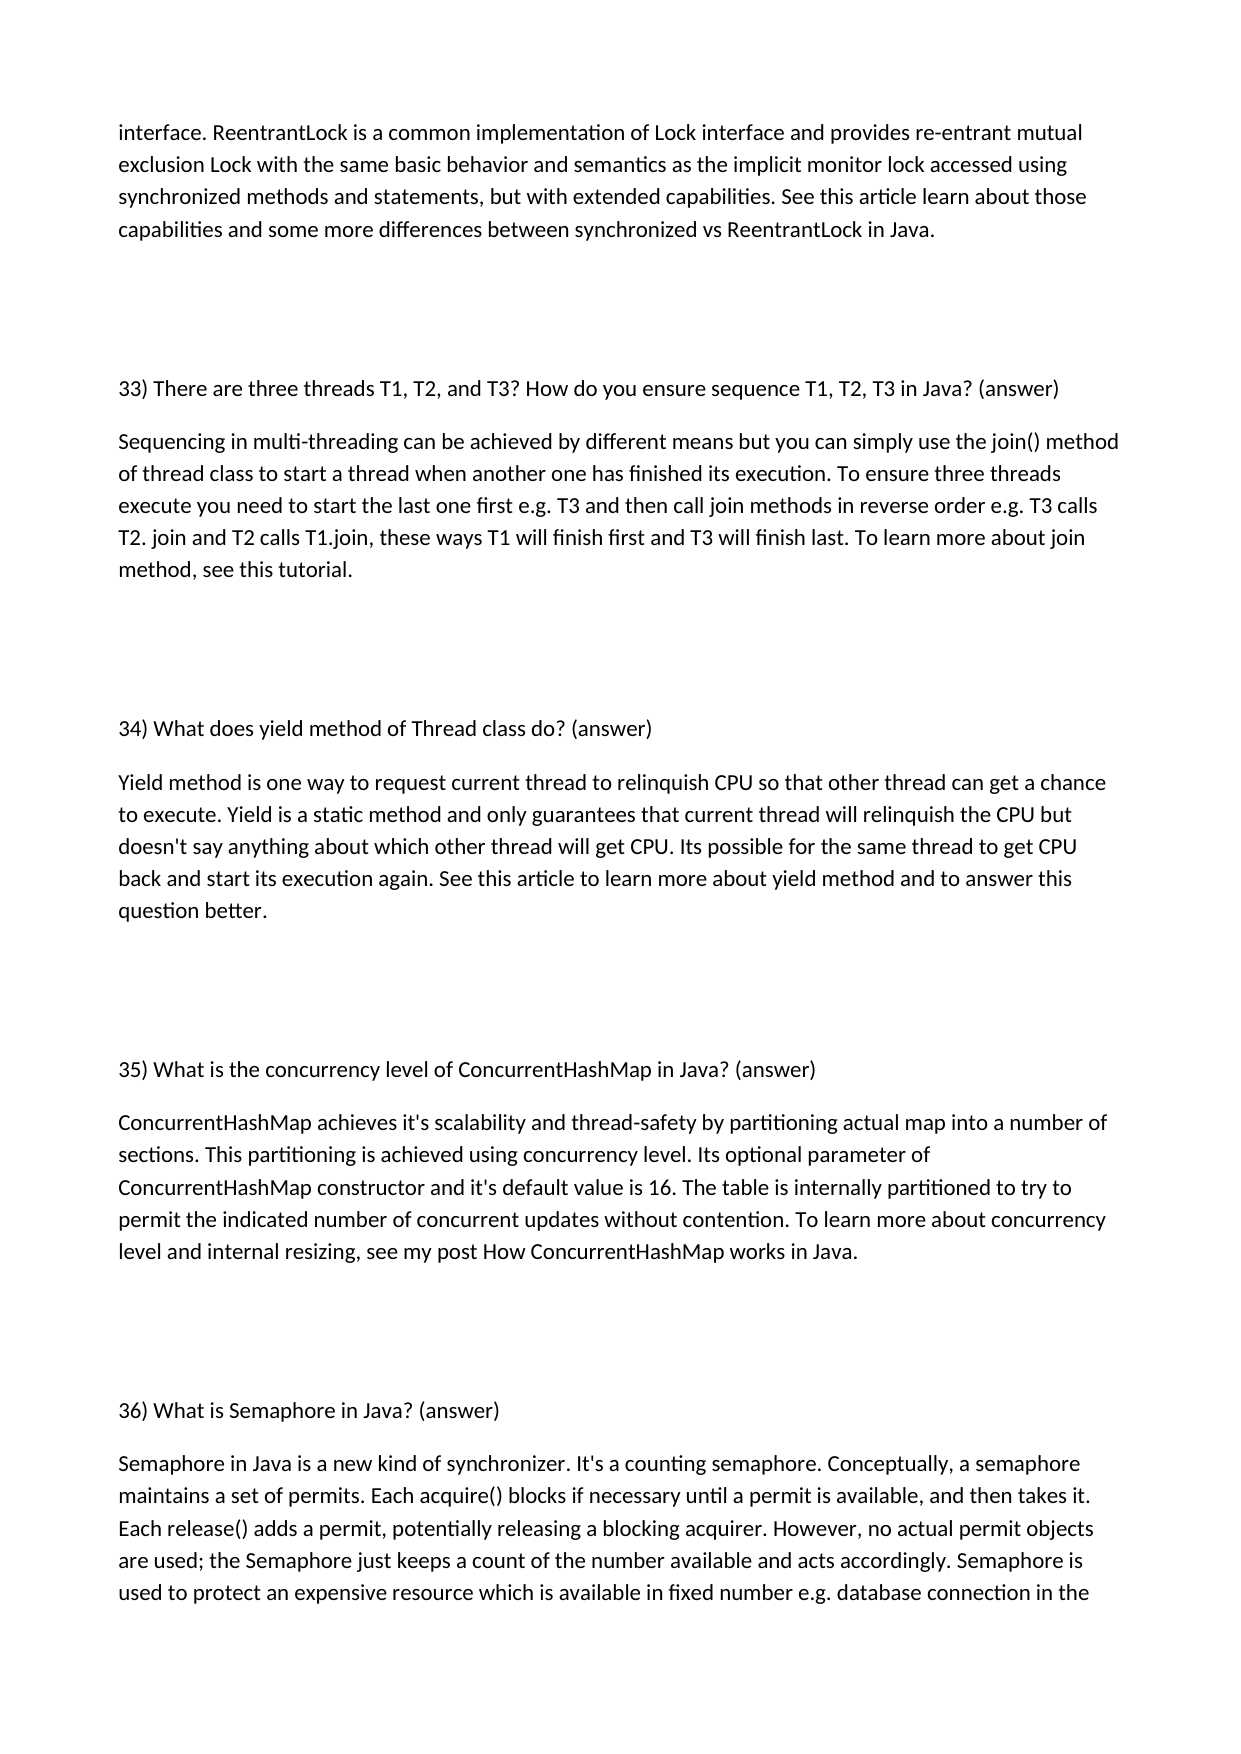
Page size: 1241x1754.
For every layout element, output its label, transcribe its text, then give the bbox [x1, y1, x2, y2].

text Semaphore in Java is a new kind of synchronizer. It's a counting semaphore. Conceptually, a semaphore maintains a set of permits. Each acquire() blocks if necessary until a permit is available, and then takes it. Each release() adds a permit, potentially releasing a blocking acquirer. However, no actual permit objects are used; the Semaphore just keeps a count of the number available and acts accordingly. Semaphore is used to protect an expensive resource which is available in fixed number e.g. database connection in the [118, 1449, 1122, 1606]
text 36) What is Semaphore in Java? (answer) [118, 1396, 1122, 1424]
text Yield method is one way to request current thread to relinquish CPU so that other thread can get a chance to execute. Yield is a static method and only guarantees that current thread will relinquish the CPU but doesn't say anything about which other thread will get CPU. Its possible for the same thread to get CPU back and start its execution again. See this article to learn more about yield method and to answer this question better. [118, 768, 1122, 924]
text 35) What is the concurrency level of ConcurrentHashMap in Java? (answer) [118, 1055, 1122, 1083]
text 33) There are three threads T1, T2, and T3? How do you ensure sequence T1, T2, T3 in Java? (answer) [118, 374, 1122, 402]
text interface. ReentrantLock is a common implementation of Lock interface and provides re-entrant mutual exclusion Lock with the same basic behavior and semantics as the implicit monitor lock accessed using synchronized methods and statements, but with extended capabilities. See this article learn about those capabilities and some more differences between synchronized vs ReentrantLock in Java. [118, 118, 1122, 243]
text Sequencing in multi-threading can be achieved by different means but you can simply use the join() method of thread class to start a thread when another one has finished its execution. To ensure three threads execute you need to start the last one first e.g. T3 and then call join methods in reverse order e.g. T3 calls T2. join and T2 calls T1.join, these ways T1 will finish first and T3 will finish last. To learn more about join method, see this tutorial. [118, 427, 1122, 583]
text 34) What does yield method of Thread class do? (answer) [118, 714, 1122, 743]
text ConcurrentHashMap achieves it's scalability and thread-safety by partitioning actual map into a number of sections. This partitioning is achieved using concurrency level. Its optional parameter of ConcurrentHashMap constructor and it's default value is 16. The table is internally partitioned to try to permit the indicated number of concurrent updates without contention. To learn more about concurrency level and internal resizing, see my post How ConcurrentHashMap works in Java. [118, 1108, 1122, 1265]
